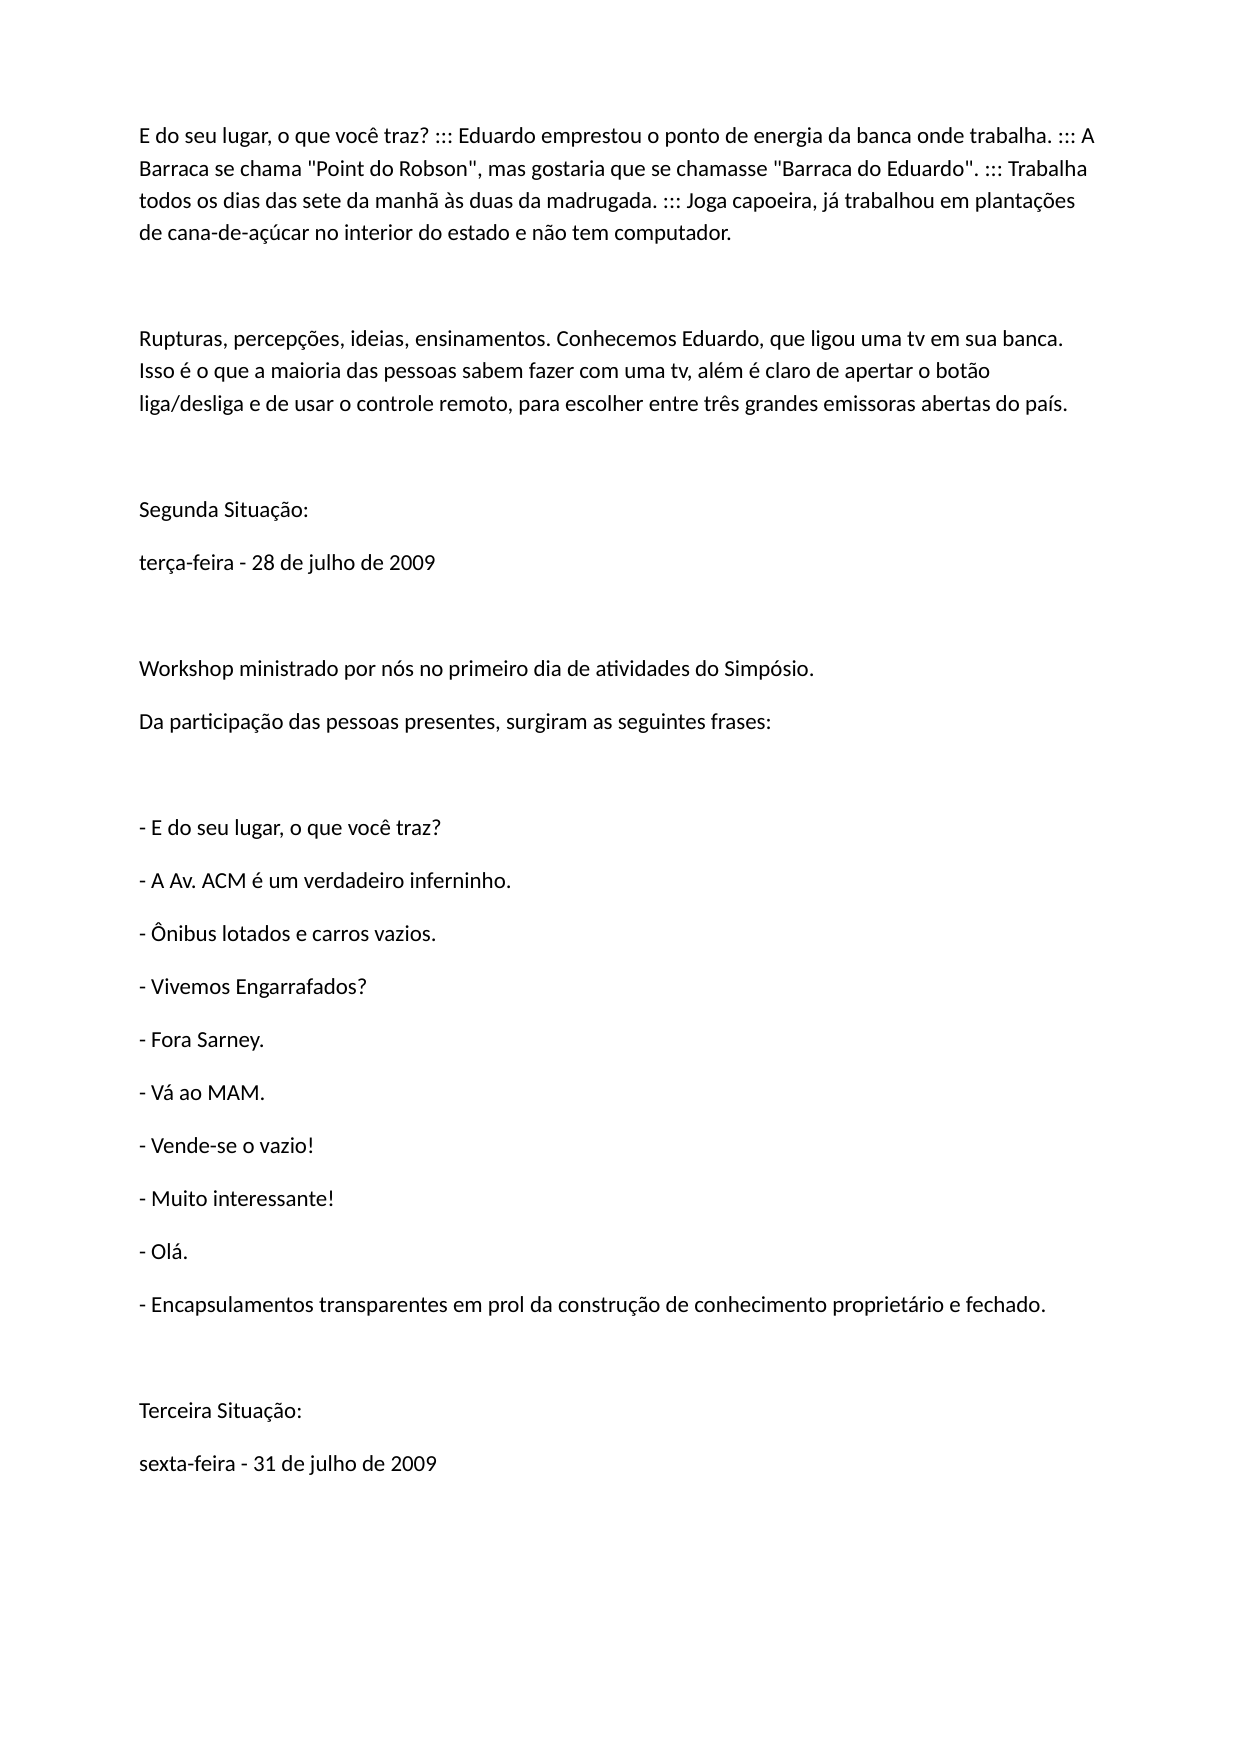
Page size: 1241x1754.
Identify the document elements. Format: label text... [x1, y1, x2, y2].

text E do seu lugar, o que você traz? ::: Eduardo emprestou o ponto de energia da banca onde trabalha. ::: A Barraca se chama "Point do Robson", mas gostaria que se chamasse "Barraca do Eduardo". ::: Trabalha todos os dias das sete da manhã às duas da madrugada. ::: Joga capoeira, já trabalhou em plantações de cana-de-açúcar no interior do estado e não tem computador. [139, 122, 1101, 246]
text Terceira Situação: [139, 1396, 1101, 1424]
text - Vende-se o vazio! [139, 1131, 1101, 1159]
text terça-feira - 28 de julho de 2009 [139, 548, 1101, 576]
text sexta-feira - 31 de julho de 2009 [139, 1449, 1101, 1477]
text - Encapsulamentos transparentes em prol da construção de conhecimento proprietário e fechado. [139, 1290, 1101, 1318]
text - Vivemos Engarrafados? [139, 972, 1101, 1000]
text Rupturas, percepções, ideias, ensinamentos. Conhecemos Eduardo, que ligou uma tv em sua banca. Isso é o que a maioria das pessoas sabem fazer com uma tv, além é claro de apertar o botão liga/desliga e de usar o controle remoto, para escolher entre três grandes emissoras abertas do país. [139, 324, 1101, 417]
text - Fora Sarney. [139, 1025, 1101, 1053]
text - Olá. [139, 1237, 1101, 1265]
text - Vá ao MAM. [139, 1078, 1101, 1106]
text - E do seu lugar, o que você traz? [139, 813, 1101, 841]
text Workshop ministrado por nós no primeiro dia de atividades do Simpósio. [139, 654, 1101, 682]
text - A Av. ACM é um verdadeiro inferninho. [139, 866, 1101, 894]
text - Muito interessante! [139, 1184, 1101, 1212]
text - Ônibus lotados e carros vazios. [139, 919, 1101, 947]
text Segunda Situação: [139, 495, 1101, 523]
text Da participação das pessoas presentes, surgiram as seguintes frases: [139, 707, 1101, 735]
